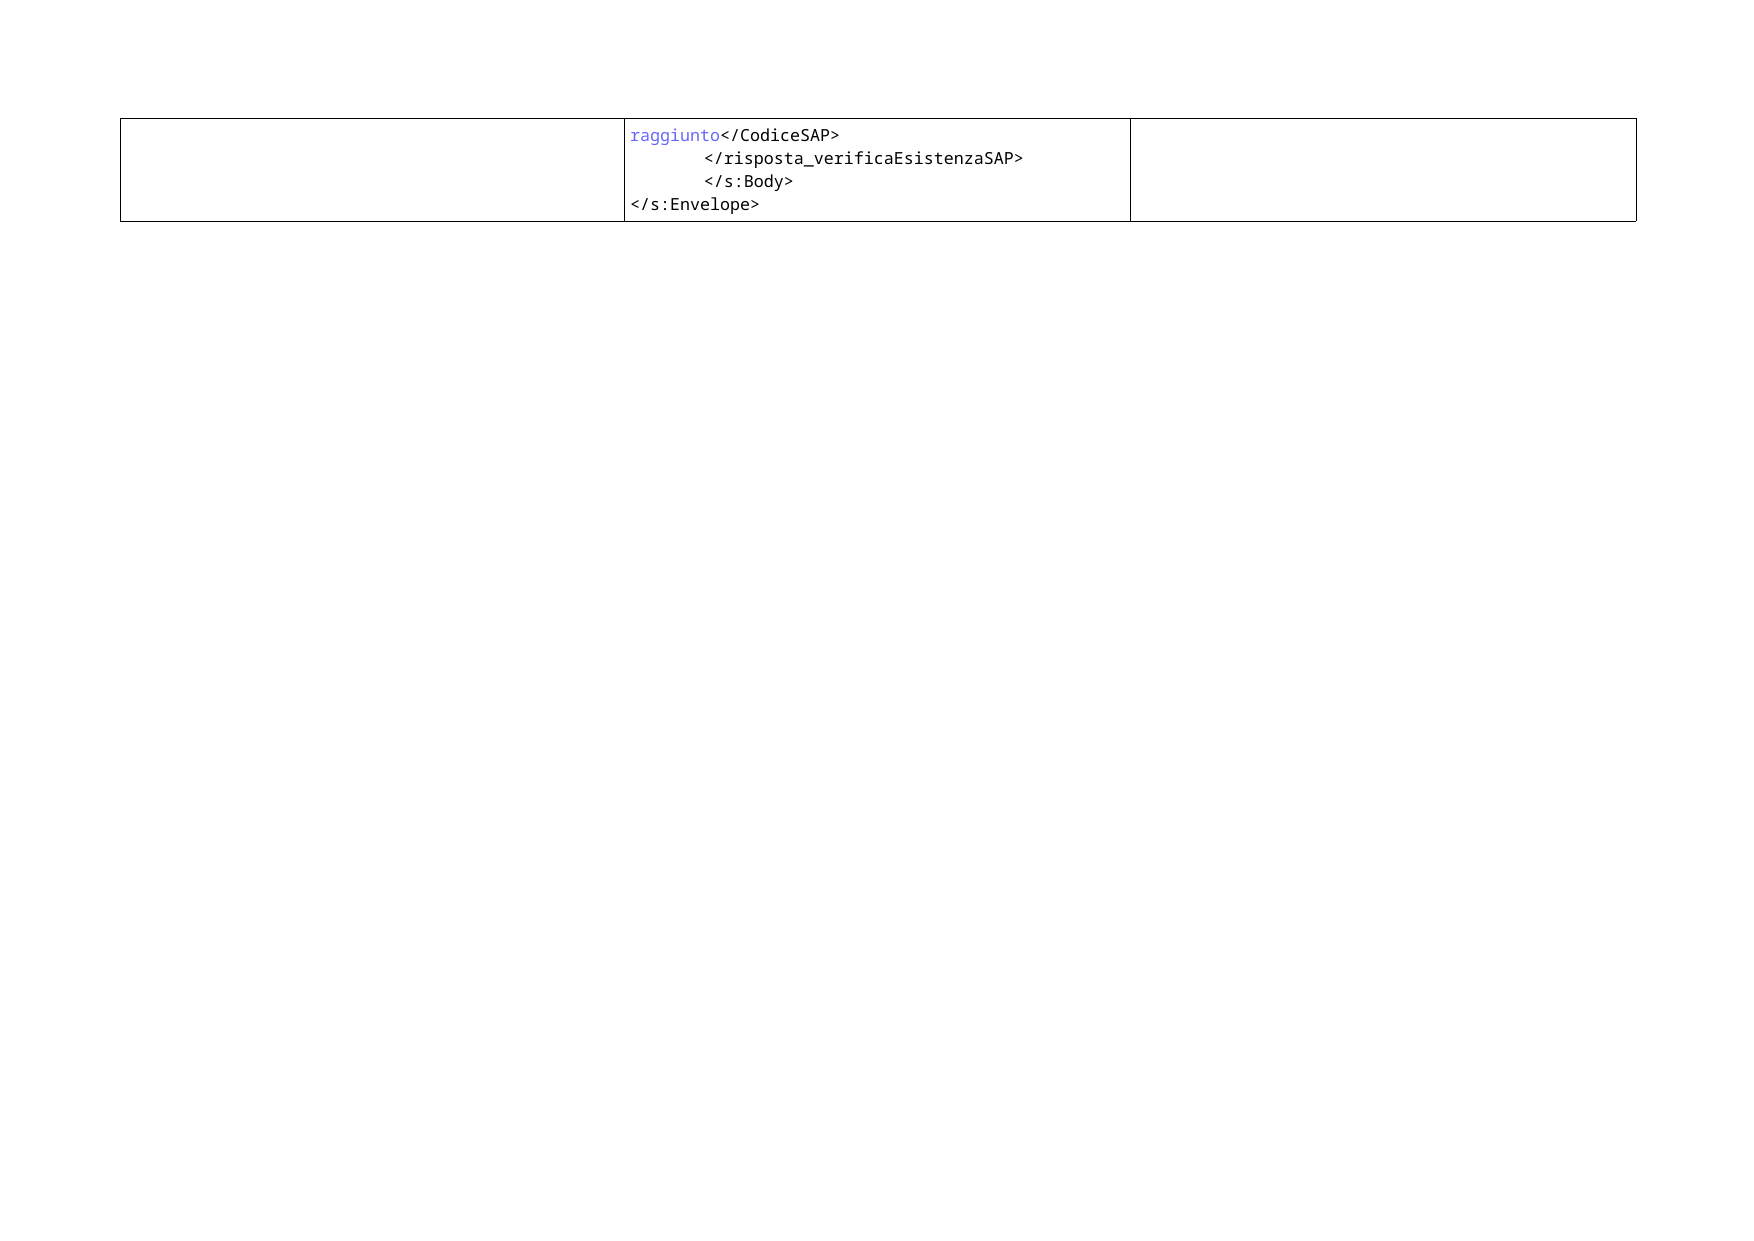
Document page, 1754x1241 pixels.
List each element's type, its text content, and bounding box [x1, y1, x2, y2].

table_cell [121, 119, 624, 221]
table_cell raggiunto</CodiceSAP> </risposta_verificaEsistenzaSAP> </s:Body> </s:Envelope> [625, 119, 1130, 221]
table_cell [1131, 119, 1636, 221]
